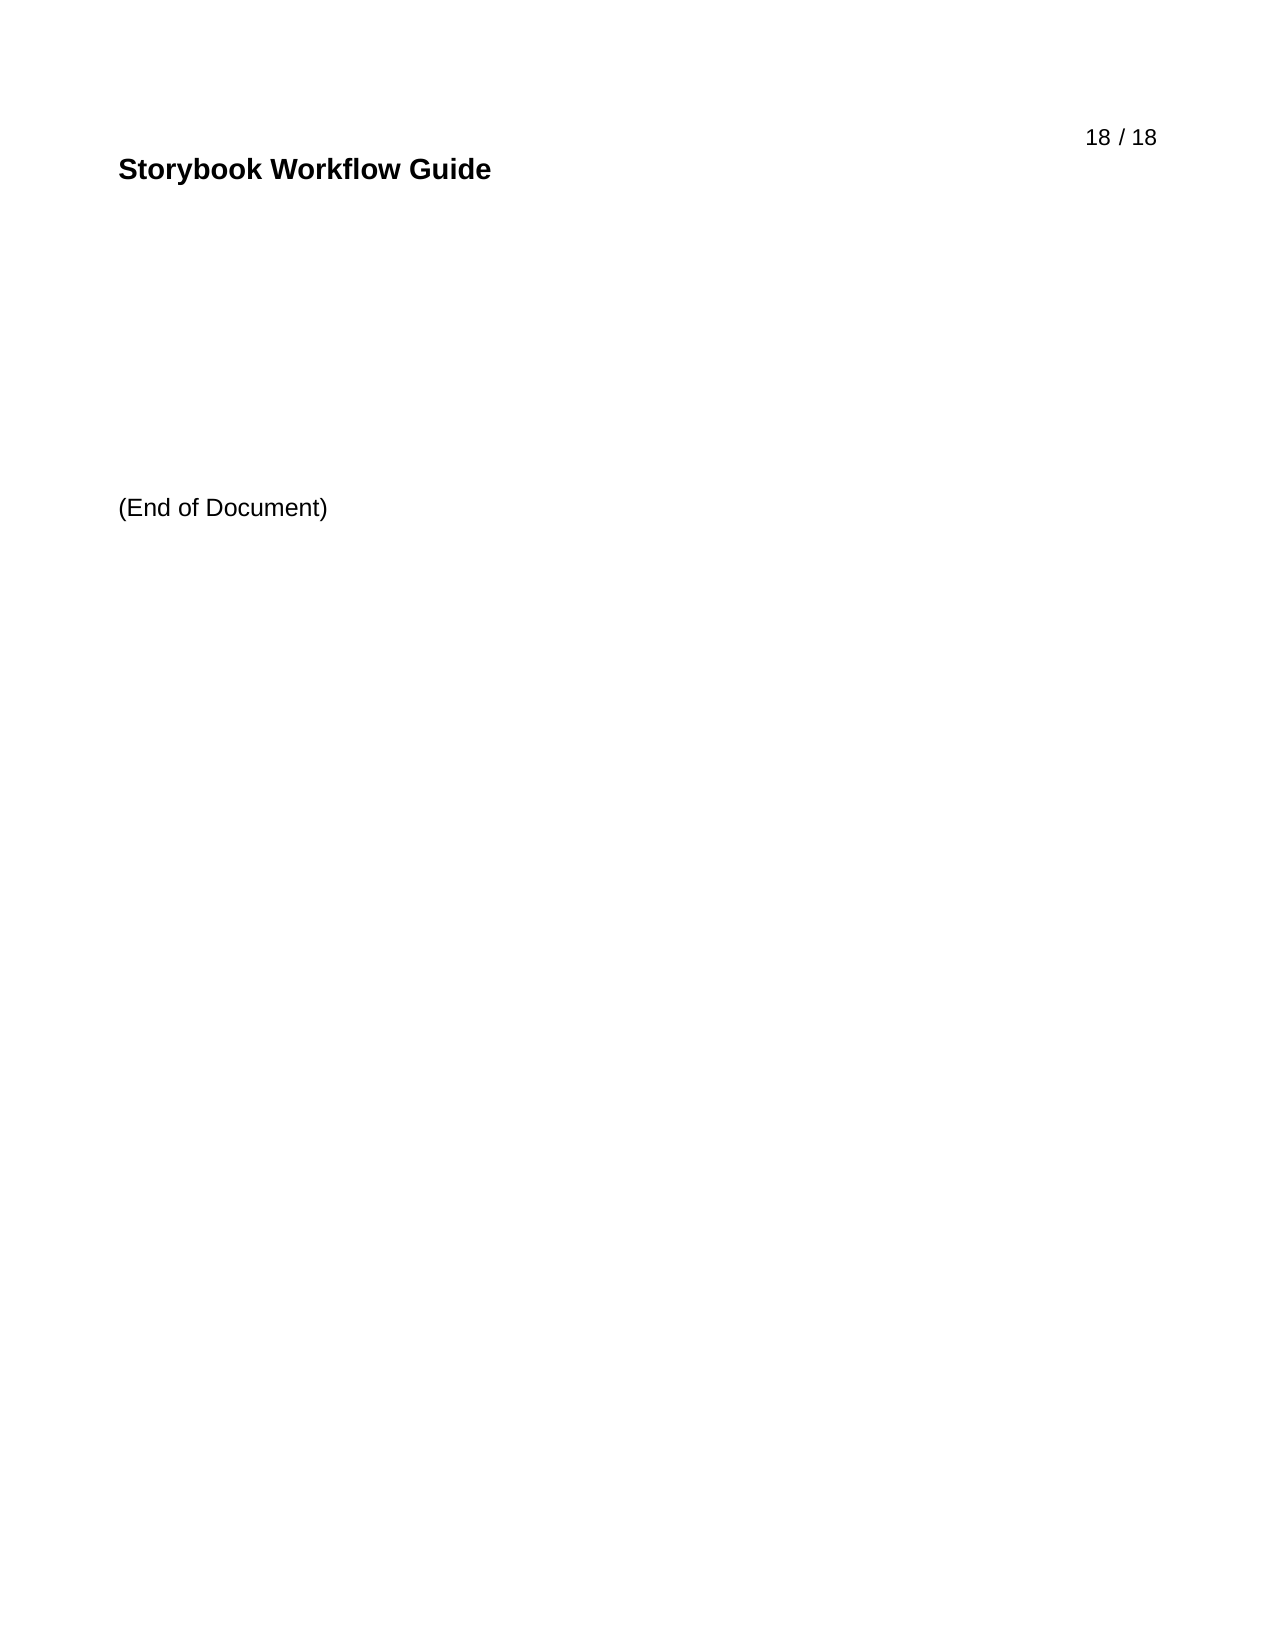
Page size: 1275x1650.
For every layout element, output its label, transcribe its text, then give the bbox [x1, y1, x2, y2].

text (End of Document) [118, 493, 1157, 522]
